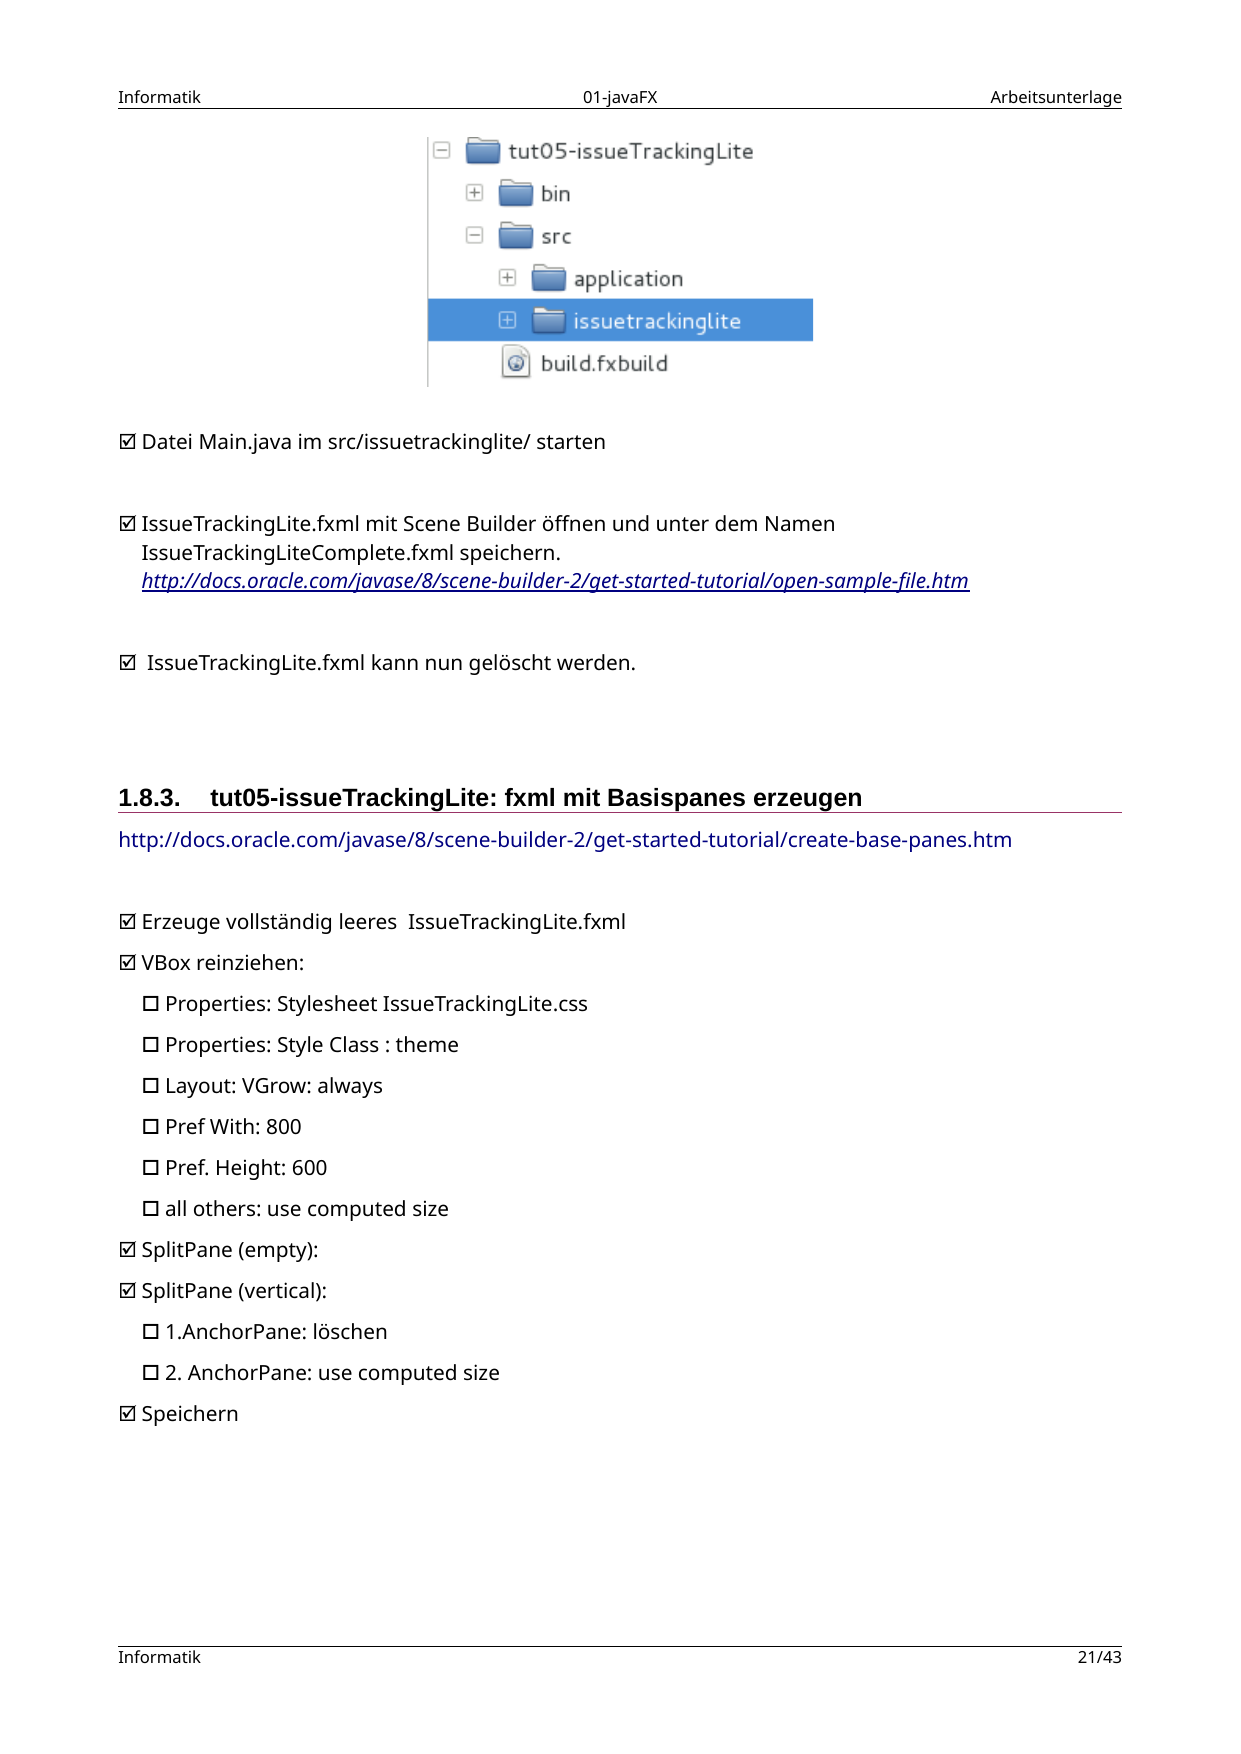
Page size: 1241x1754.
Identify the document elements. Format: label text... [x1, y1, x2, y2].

list SplitPane (empty): [118, 1235, 1122, 1263]
picture [427, 137, 814, 387]
list Properties: Style Class : theme [141, 1030, 1122, 1059]
list 1.AnchorPane: löschen [141, 1317, 1122, 1345]
list Speichern [118, 1399, 1122, 1427]
list all others: use computed size [141, 1194, 1122, 1222]
list VBox reinziehen: [118, 948, 1122, 977]
list 2. AnchorPane: use computed size [141, 1358, 1122, 1386]
list Erzeuge vollständig leeres IssueTrackingLite.fxml [118, 907, 1122, 936]
text http://docs.oracle.com/javase/8/scene-builder-2/get-started-tutorial/create-base-panes.htm [118, 826, 1122, 854]
list Properties: Stylesheet IssueTrackingLite.css [141, 989, 1122, 1018]
list Pref With: 800 [141, 1112, 1122, 1141]
list IssueTrackingLite.fxml mit Scene Builder öffnen und unter dem Namen IssueTrackingLiteComplete.fxml speichern. http://docs.oracle.com/javase/8/scene-builder-2/get-started-tutorial/open-sample-file.htm [118, 509, 1122, 594]
list Datei Main.java im src/issuetrackinglite/ starten [118, 427, 1122, 456]
subtitle tut05-issueTrackingLite: fxml mit Basispanes erzeugen [118, 783, 1122, 812]
list IssueTrackingLite.fxml kann nun gelöscht werden. [118, 648, 1122, 676]
list SplitPane (vertical): [118, 1276, 1122, 1304]
list Layout: VGrow: always [141, 1071, 1122, 1099]
list Pref. Height: 600 [141, 1153, 1122, 1181]
